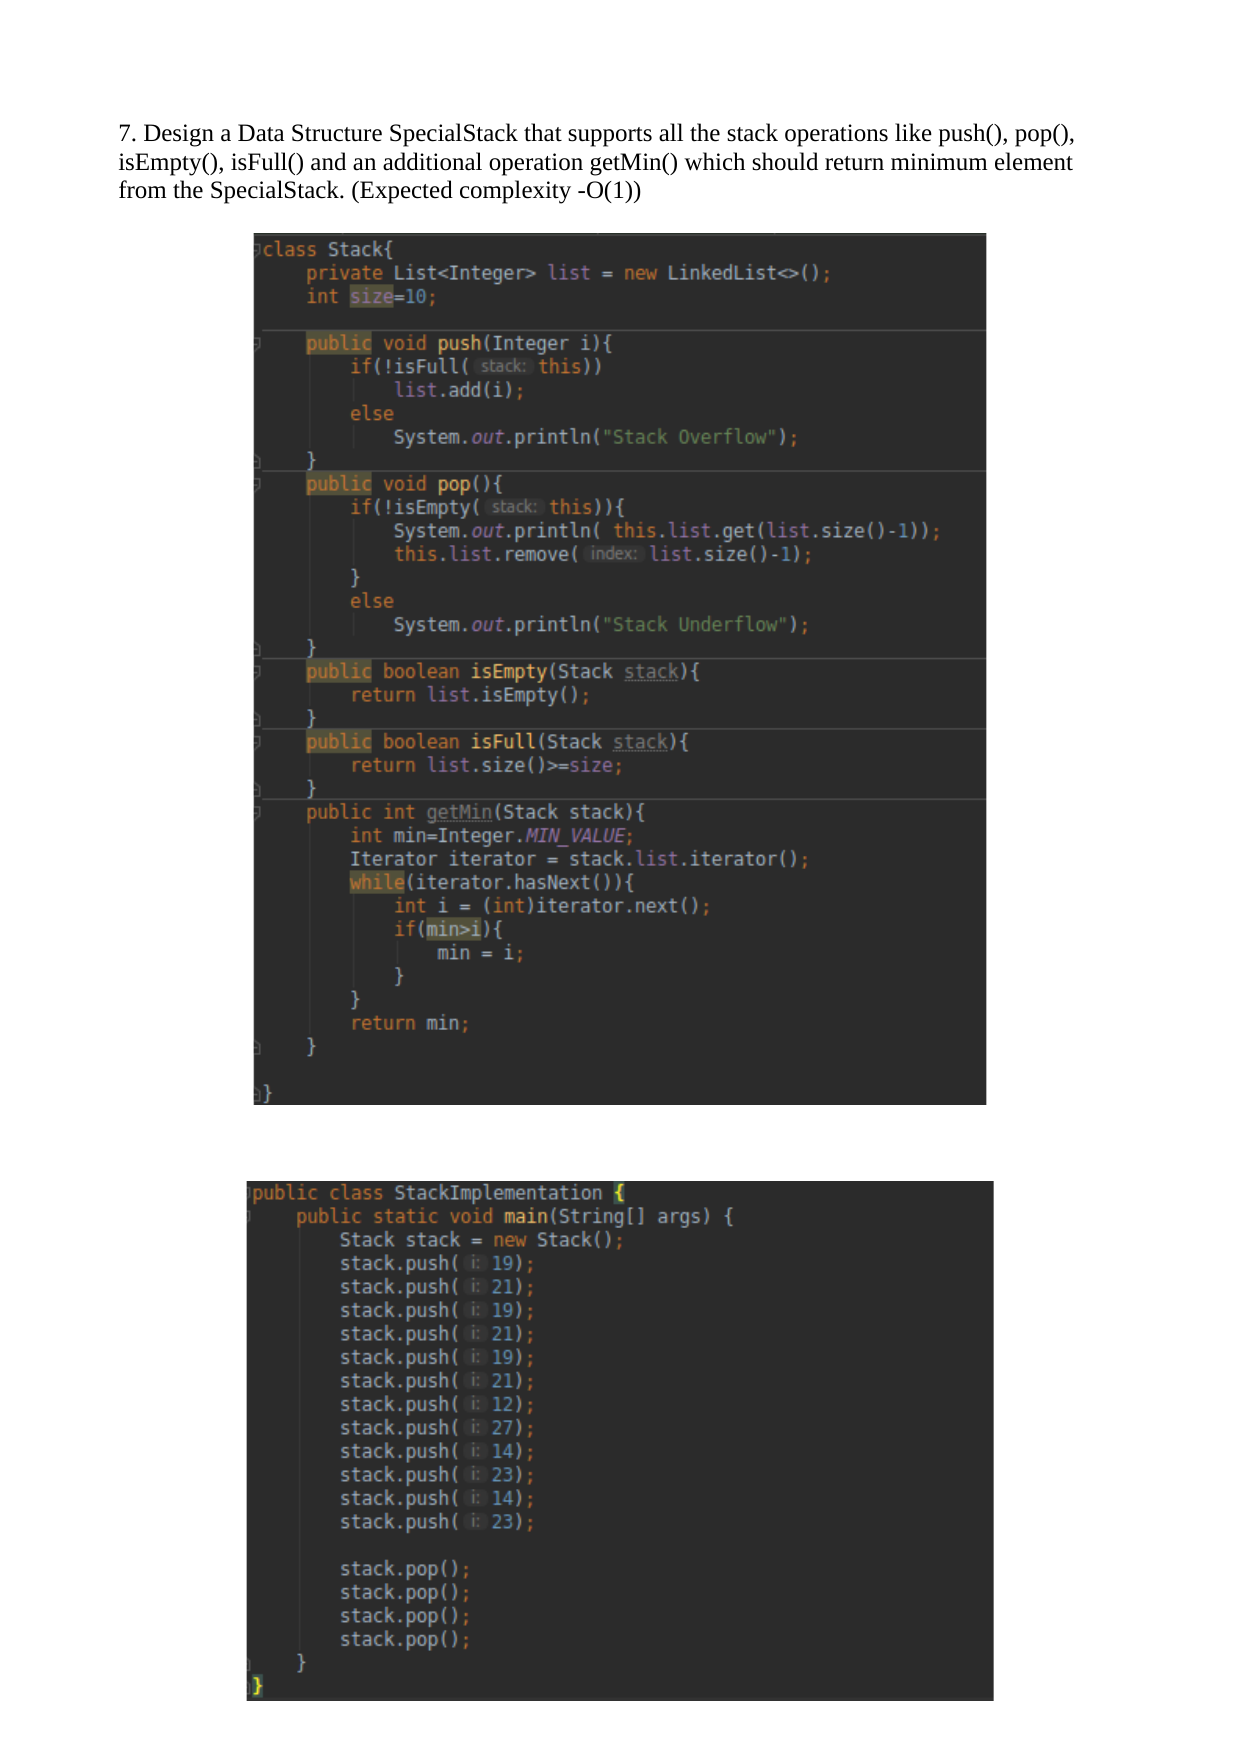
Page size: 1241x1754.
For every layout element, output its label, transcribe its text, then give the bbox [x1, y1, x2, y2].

picture [253, 233, 987, 1105]
picture [246, 1181, 994, 1701]
text 7. Design a Data Structure SpecialStack that supports all the stack operations like push(), pop(), isEmpty(), isFull() and an additional operation getMin() which should return minimum element from the SpecialStack. (Expected complexity -O(1)) [118, 118, 1122, 204]
